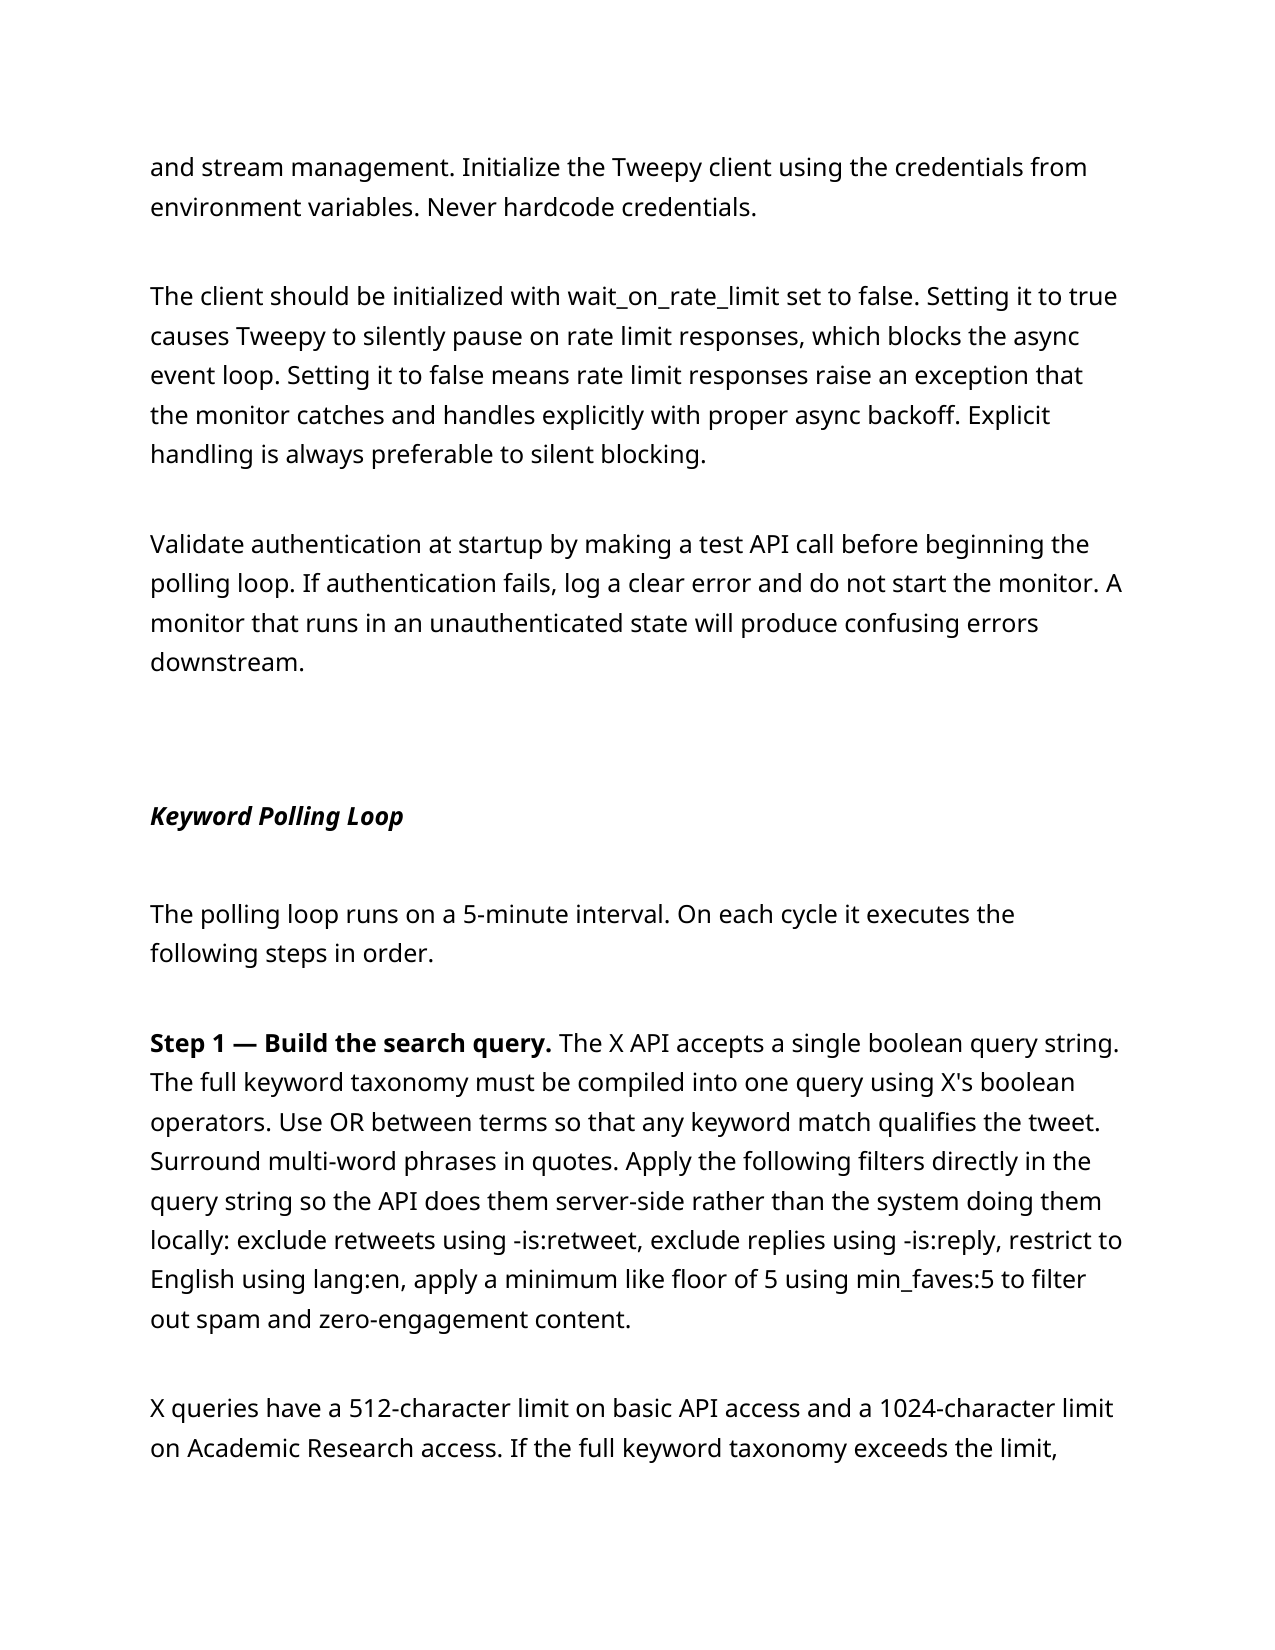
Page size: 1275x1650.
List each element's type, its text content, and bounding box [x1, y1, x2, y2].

subtitle Keyword Polling Loop [150, 799, 1125, 833]
text X queries have a 512-character limit on basic API access and a 1024-character limit on Academic Research access. If the full keyword taxonomy exceeds the limit, [150, 1391, 1125, 1465]
text and stream management. Initialize the Tweepy client using the credentials from environment variables. Never hardcode credentials. [150, 150, 1125, 223]
text The polling loop runs on a 5-minute interval. On each cycle it executes the following steps in order. [150, 896, 1125, 970]
text Validate authentication at startup by making a test API call before beginning the polling loop. If authentication fails, log a clear error and do not start the monitor. A monitor that runs in an unauthenticated state will produce confusing errors downstream. [150, 526, 1125, 679]
text The client should be initialized with wait_on_rate_limit set to false. Setting it to true causes Tweepy to silently pause on rate limit responses, which blocks the async event loop. Setting it to false means rate limit responses raise an exception that the monitor catches and handles explicitly with proper async backoff. Explicit handling is always preferable to silent blocking. [150, 279, 1125, 471]
text Step 1 — Build the search query. The X API accepts a single boolean query string. The full keyword taxonomy must be compiled into one query using X's boolean operators. Use OR between terms so that any keyword match qualifies the tweet. Surround multi-word phrases in quotes. Apply the following filters directly in the query string so the API does them server-side rather than the system doing them locally: exclude retweets using -is:retweet, exclude replies using -is:reply, restrict to English using lang:en, apply a minimum like floor of 5 using min_faves:5 to filter out spam and zero-engagement content. [150, 1025, 1125, 1336]
